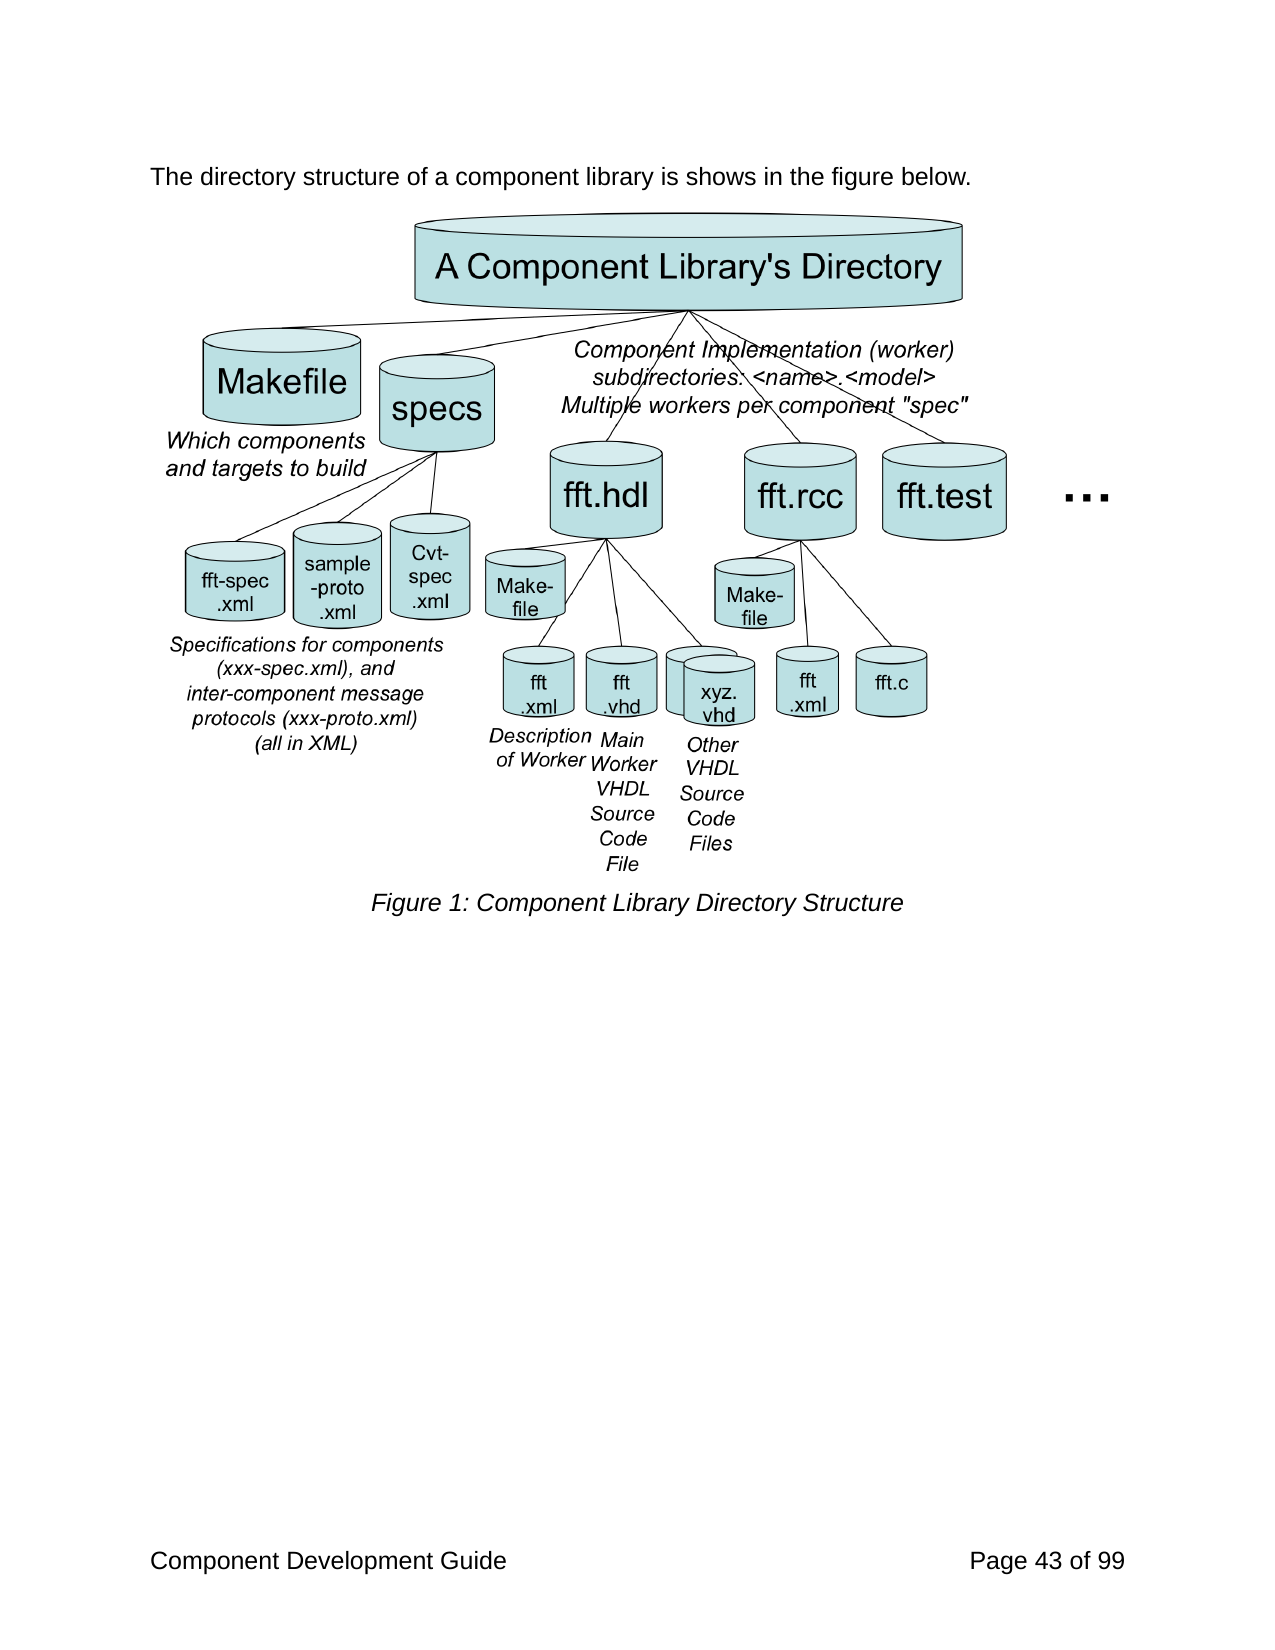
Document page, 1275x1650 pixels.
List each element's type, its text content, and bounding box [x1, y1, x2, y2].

text Figure 1: Component Library Directory Structure [150, 888, 1125, 916]
text The directory structure of a component library is shows in the figure below. [150, 162, 1125, 191]
picture [150, 199, 1125, 873]
